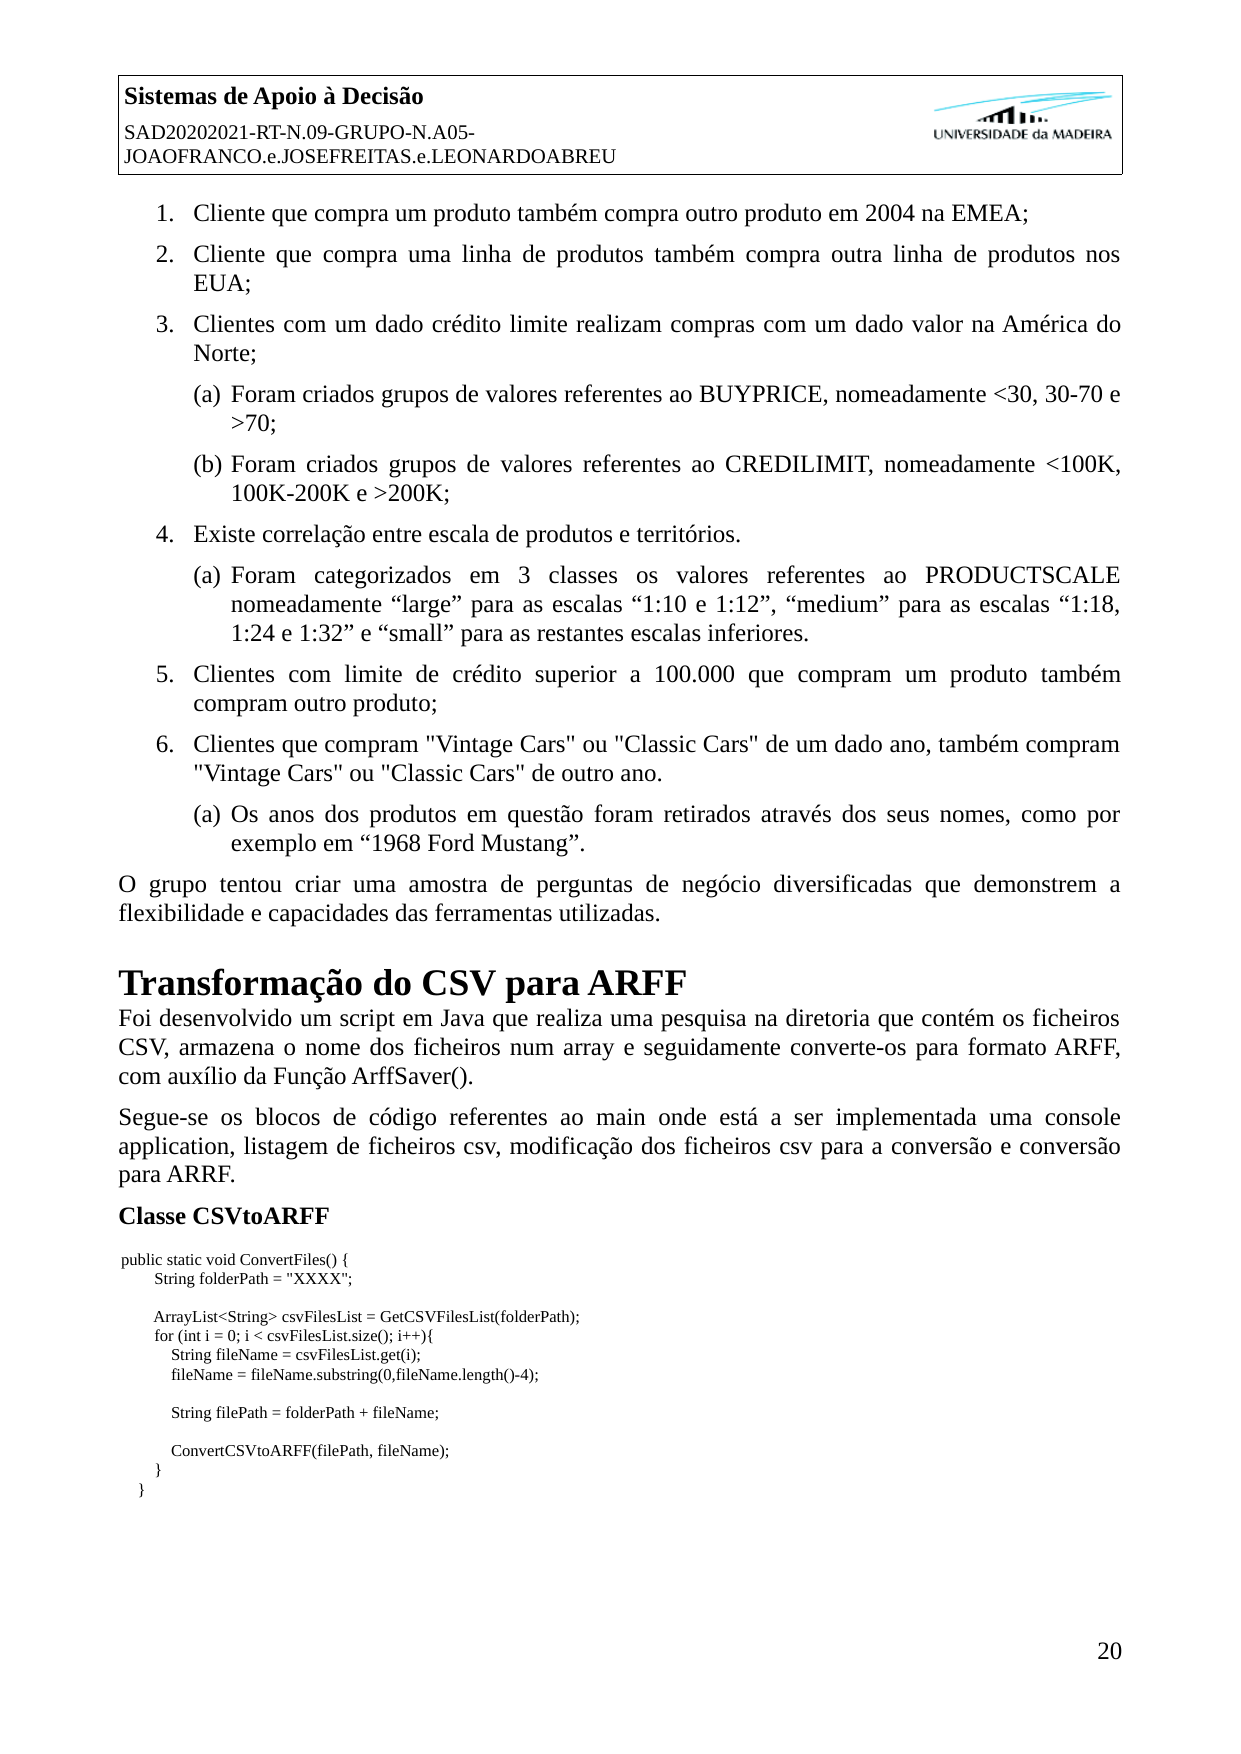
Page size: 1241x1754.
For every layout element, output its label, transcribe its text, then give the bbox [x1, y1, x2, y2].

text } [121, 1460, 1111, 1479]
text public static void ConvertFiles() { [121, 1249, 1111, 1268]
text for (int i = 0; i < csvFilesList.size(); i++){ [121, 1326, 1111, 1345]
text String filePath = folderPath + fileName; [121, 1403, 1111, 1422]
subtitle Transformação do CSV para ARFF [118, 960, 1122, 1003]
list Cliente que compra uma linha de produtos também compra outra linha de produtos nos EUA; [156, 239, 1122, 297]
list Cliente que compra um produto também compra outro produto em 2004 na EMEA; [156, 198, 1122, 227]
list Existe correlação entre escala de produtos e territórios. [156, 519, 1122, 548]
list Foram categorizados em 3 classes os valores referentes ao PRODUCTSCALE nomeadamente “large” para as escalas “1:10 e 1:12”, “medium” para as escalas “1:18, 1:24 e 1:32” e “small” para as restantes escalas inferiores. [193, 561, 1122, 647]
text Foi desenvolvido um script em Java que realiza uma pesquisa na diretoria que contém os ficheiros CSV, armazena o nome dos ficheiros num array e seguidamente converte-os para formato ARFF, com auxílio da Função ArffSaver(). [118, 1003, 1122, 1089]
list Clientes com um dado crédito limite realizam compras com um dado valor na América do Norte; [156, 309, 1122, 367]
text } [121, 1479, 1111, 1498]
text Segue-se os blocos de código referentes ao main onde está a ser implementada uma console application, listagem de ficheiros csv, modificação dos ficheiros csv para a conversão e conversão para ARRF. [118, 1102, 1122, 1188]
text ArrayList<String> csvFilesList = GetCSVFilesList(folderPath); [121, 1307, 1111, 1326]
text fileName = fileName.substring(0,fileName.length()-4); [121, 1364, 1111, 1383]
list Foram criados grupos de valores referentes ao CREDILIMIT, nomeadamente <100K, 100K-200K e >200K; [193, 449, 1122, 507]
picture [919, 80, 1120, 146]
text O grupo tentou criar uma amostra de perguntas de negócio diversificadas que demonstrem a flexibilidade e capacidades das ferramentas utilizadas. [118, 869, 1122, 927]
list Clientes que compram "Vintage Cars" ou "Classic Cars" de um dado ano, também compram "Vintage Cars" ou "Classic Cars" de outro ano. [156, 729, 1122, 787]
text ConvertCSVtoARFF(filePath, fileName); [121, 1441, 1111, 1460]
text Classe CSVtoARFF [118, 1201, 1122, 1229]
list Foram criados grupos de valores referentes ao BUYPRICE, nomeadamente <30, 30-70 e >70; [193, 379, 1122, 437]
text String fileName = csvFilesList.get(i); [121, 1345, 1111, 1364]
list Os anos dos produtos em questão foram retirados através dos seus nomes, como por exemplo em “1968 Ford Mustang”. [193, 799, 1122, 857]
text String folderPath = "XXXX"; [121, 1268, 1111, 1288]
list Clientes com limite de crédito superior a 100.000 que compram um produto também compram outro produto; [156, 659, 1122, 717]
